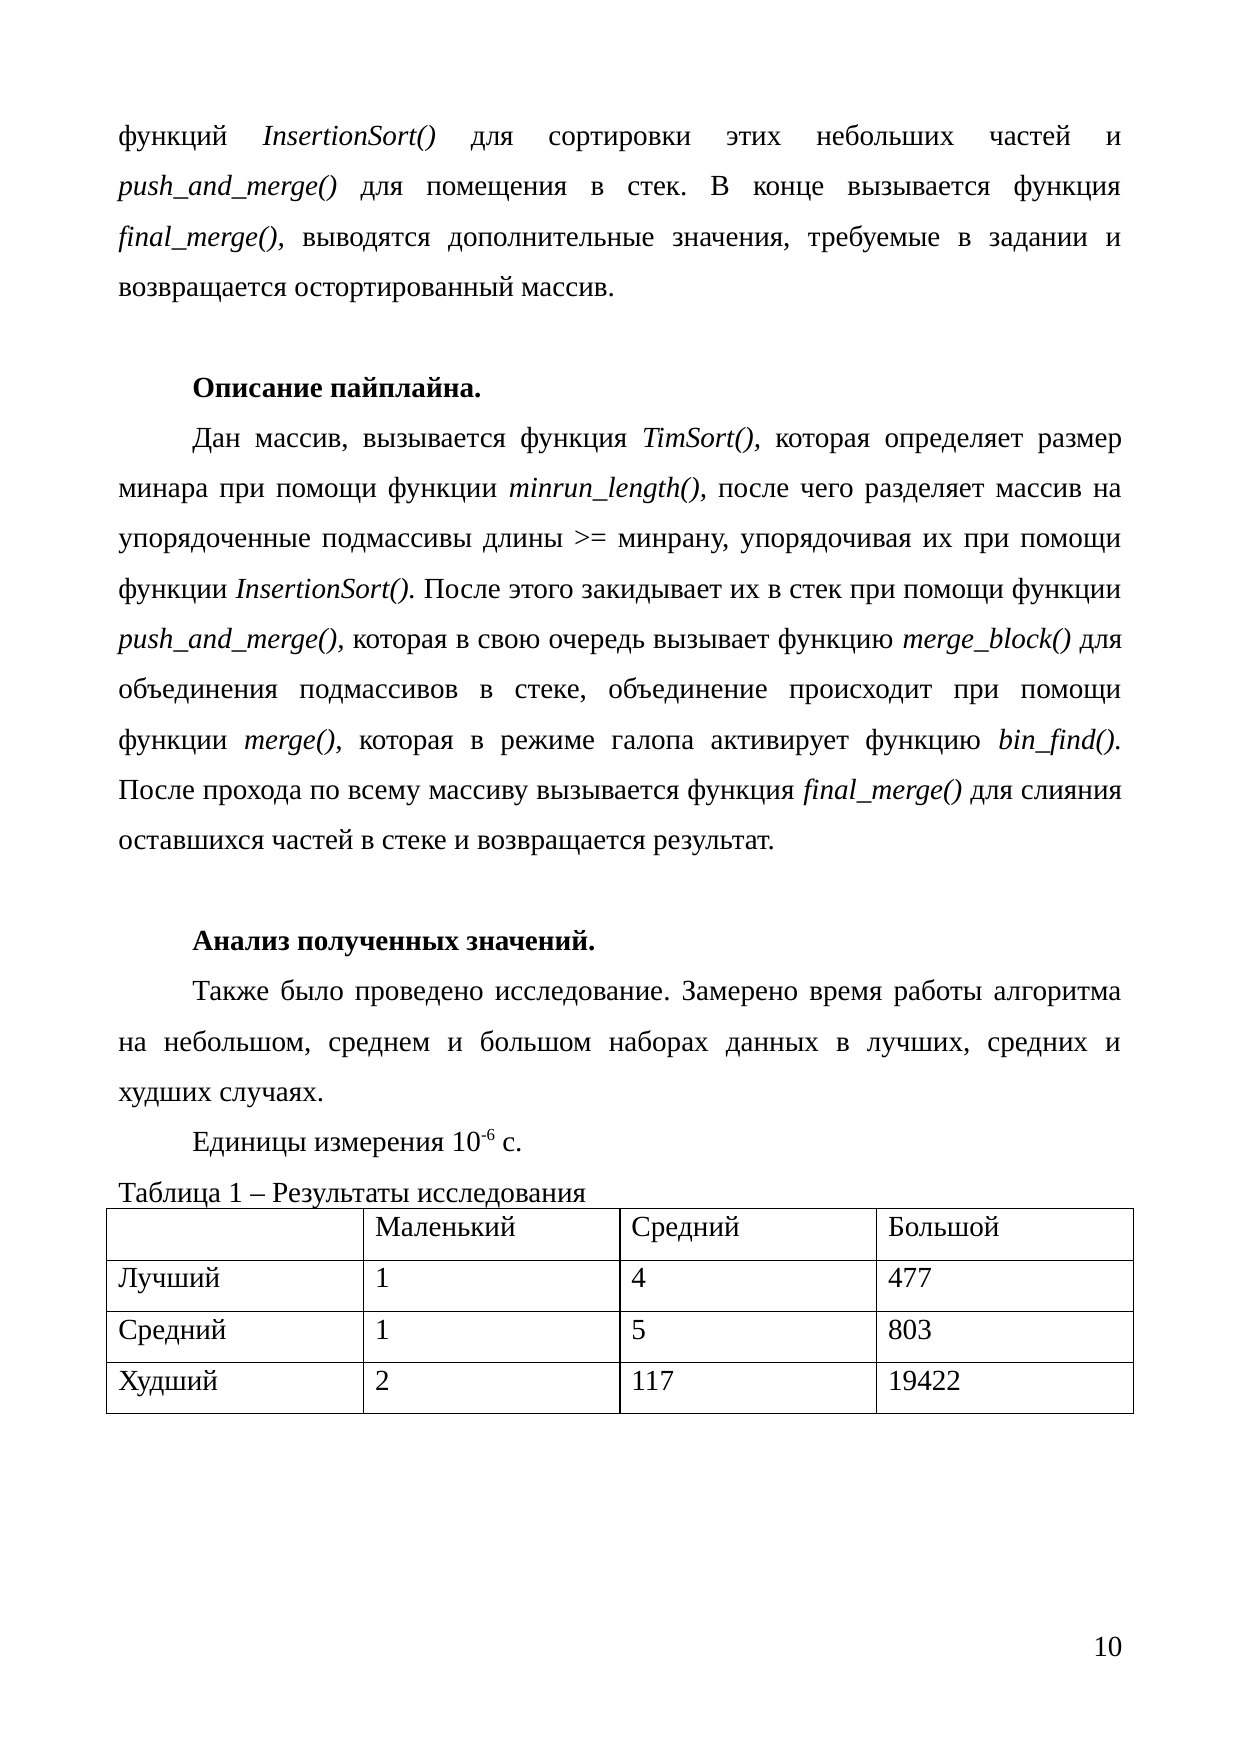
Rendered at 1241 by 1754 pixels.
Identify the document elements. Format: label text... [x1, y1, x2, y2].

table_cell 477 [877, 1261, 1133, 1311]
table_cell 4 [621, 1261, 876, 1311]
table_cell 2 [364, 1363, 619, 1413]
table_cell 1 [364, 1312, 619, 1362]
table_header Средний [621, 1209, 876, 1259]
text Таблица 1 – Результаты исследования [118, 1175, 1122, 1208]
text Также было проведено исследование. Замерено время работы алгоритма на небольшом, среднем и большом наборах данных в лучших, средних и худших случаях. [118, 973, 1122, 1108]
table_cell Лучший [107, 1261, 363, 1311]
table_header [107, 1209, 363, 1259]
text Дан массив, вызывается функция TimSort(), которая определяет размер минара при помощи функции minrun_length(), после чего разделяет массив на упорядоченные подмассивы длины >= минрану, упорядочивая их при помощи функции InsertionSort(). После этого закидывает их в стек при помощи функции push_and_merge(), которая в свою очередь вызывает функцию merge_block() для объединения подмассивов в стеке, объединение происходит при помощи функции merge(), которая в режиме галопа активирует функцию bin_find(). После прохода по всему массиву вызывается функция final_merge() для слияния оставшихся частей в стеке и возвращается результат. [118, 420, 1122, 856]
table_cell 19422 [877, 1363, 1133, 1413]
table_cell 117 [621, 1363, 876, 1413]
subtitle Анализ полученных значений. [118, 923, 1122, 957]
table_header Большой [877, 1209, 1133, 1259]
text Единицы измерения 10-6 с. [118, 1124, 1122, 1158]
subtitle Описание пайплайна. [118, 370, 1122, 403]
table_cell Средний [107, 1312, 363, 1362]
table_cell 803 [877, 1312, 1133, 1362]
table_cell Худший [107, 1363, 363, 1413]
table_header Маленький [364, 1209, 619, 1259]
text функций InsertionSort() для сортировки этих небольших частей и push_and_merge() для помещения в стек. В конце вызывается функция final_merge(), выводятся дополнительные значения, требуемые в задании и возвращается остортированный массив. [118, 118, 1122, 303]
table_cell 1 [364, 1261, 619, 1311]
table_cell 5 [621, 1312, 876, 1362]
